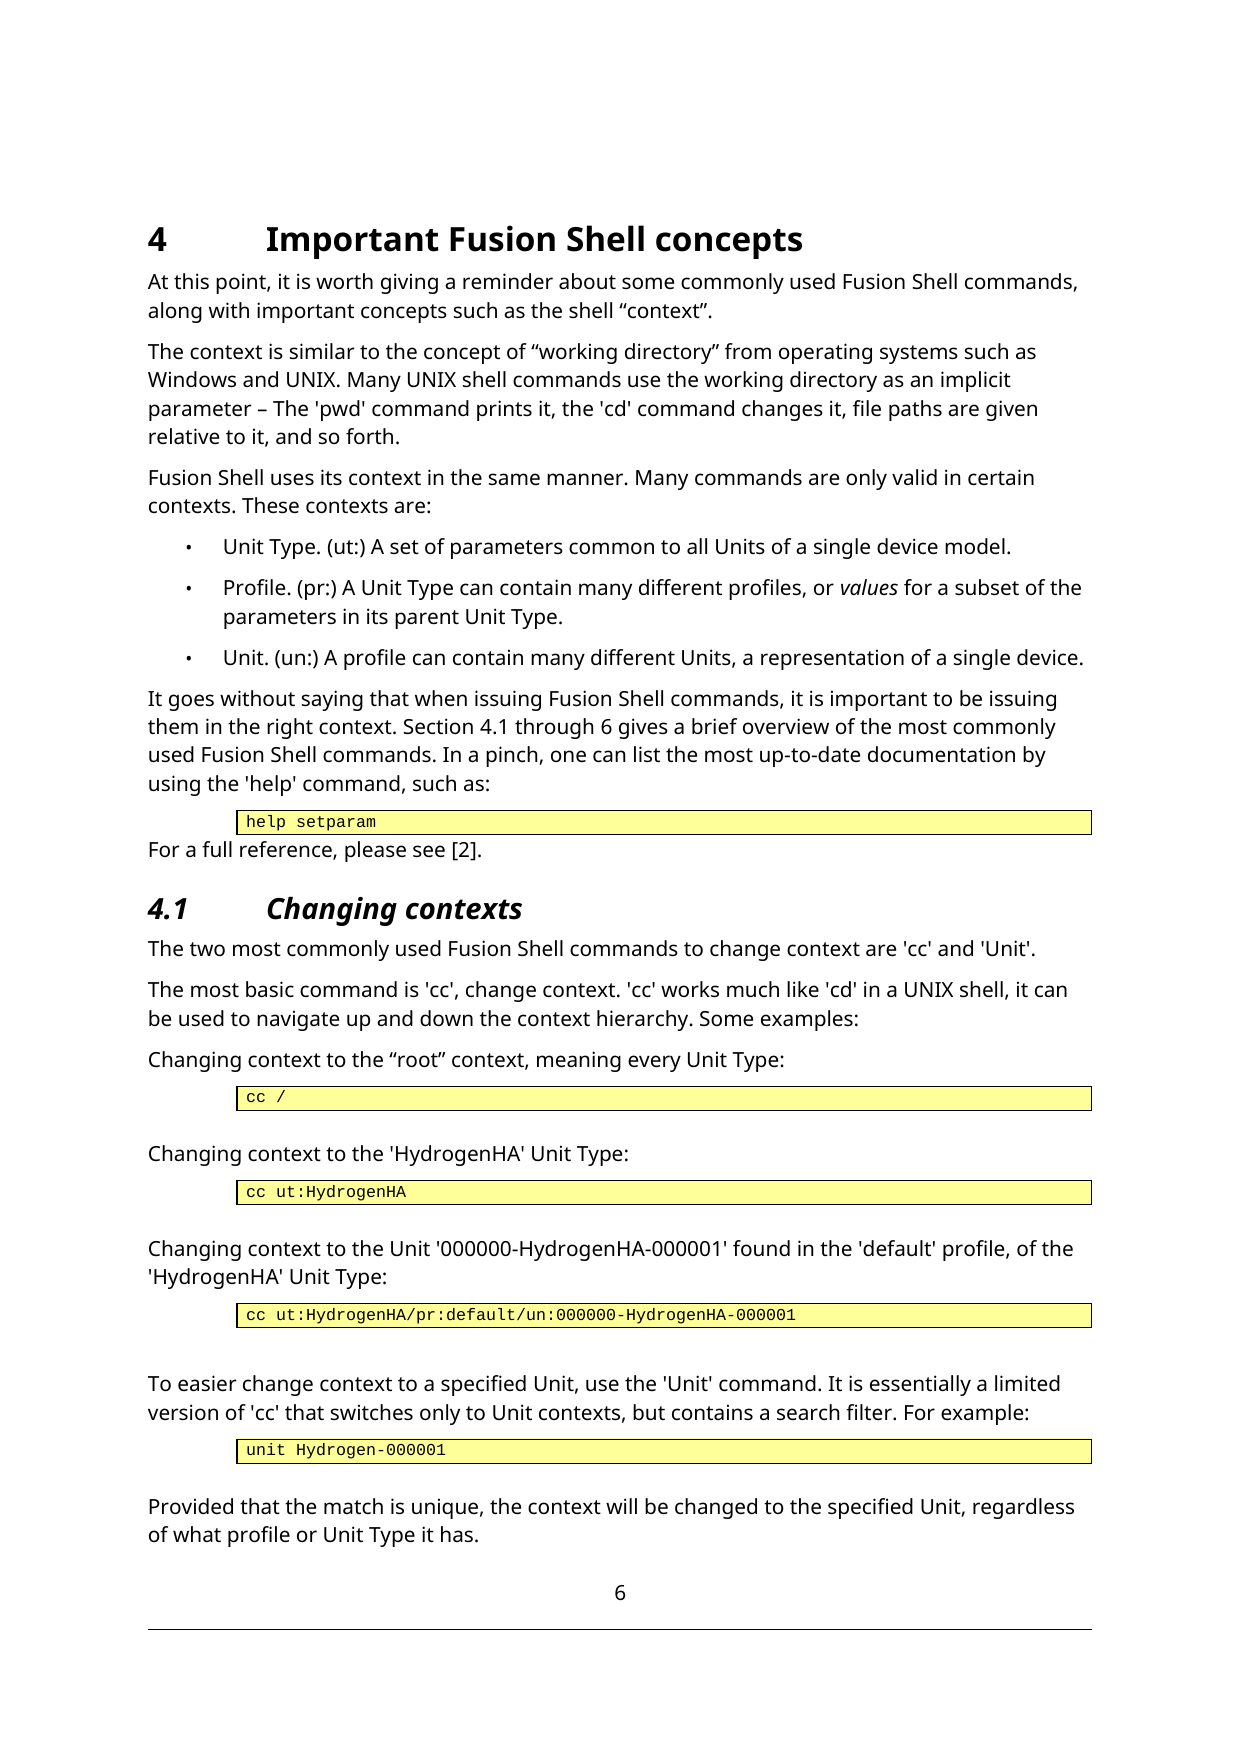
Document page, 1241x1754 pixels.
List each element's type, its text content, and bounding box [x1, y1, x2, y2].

text Fusion Shell uses its context in the same manner. Many commands are only valid in certain contexts. These contexts are: [148, 463, 1092, 520]
text To easier change context to a specified Unit, use the 'Unit' command. It is essentially a limited version of 'cc' that switches only to Unit contexts, but contains a search filter. For example: [148, 1369, 1092, 1426]
text Changing context to the “root” context, meaning every Unit Type: [148, 1045, 1092, 1073]
text cc / [238, 1087, 1091, 1110]
subtitle Changing contexts [148, 888, 1092, 928]
text cc ut:HydrogenHA/pr:default/un:000000-HydrogenHA-000001 [238, 1304, 1091, 1327]
text unit Hydrogen-000001 [238, 1440, 1091, 1463]
text Changing context to the 'HydrogenHA' Unit Type: [148, 1111, 1092, 1168]
list Profile. (pr:) A Unit Type can contain many different profiles, or values for a subset of the parameters in its parent Unit Type. [185, 573, 1092, 630]
list Unit. (un:) A profile can contain many different Units, a representation of a single device. [185, 643, 1092, 671]
text It goes without saying that when issuing Fusion Shell commands, it is important to be issuing them in the right context. Section 4.1 through 6 gives a brief overview of the most commonly used Fusion Shell commands. In a pinch, one can list the most up-to-date documentation by using the 'help' command, such as: [148, 684, 1092, 797]
text The two most commonly used Fusion Shell commands to change context are 'cc' and 'Unit'. [148, 934, 1092, 963]
text The most basic command is 'cc', change context. 'cc' works much like 'cd' in a UNIX shell, it can be used to navigate up and down the context hierarchy. Some examples: [148, 975, 1092, 1032]
list Unit Type. (ut:) A set of parameters common to all Units of a single device model. [185, 532, 1092, 561]
subtitle Important Fusion Shell concepts [148, 216, 1092, 261]
text cc ut:HydrogenHA [238, 1181, 1091, 1204]
text Provided that the match is unique, the context will be changed to the specified Unit, regardless of what profile or Unit Type it has. [148, 1464, 1092, 1549]
text For a full reference, please see [2]. [148, 835, 1092, 863]
text Changing context to the Unit '000000-HydrogenHA-000001' found in the 'default' profile, of the 'HydrogenHA' Unit Type: [148, 1205, 1092, 1291]
text The context is similar to the concept of “working directory” from operating systems such as Windows and UNIX. Many UNIX shell commands use the working directory as an implicit parameter – The 'pwd' command prints it, the 'cd' command changes it, file paths are given relative to it, and so forth. [148, 337, 1092, 451]
text At this point, it is worth giving a reminder about some commonly used Fusion Shell commands, along with important concepts such as the shell “context”. [148, 267, 1092, 324]
text help setparam [238, 811, 1091, 834]
